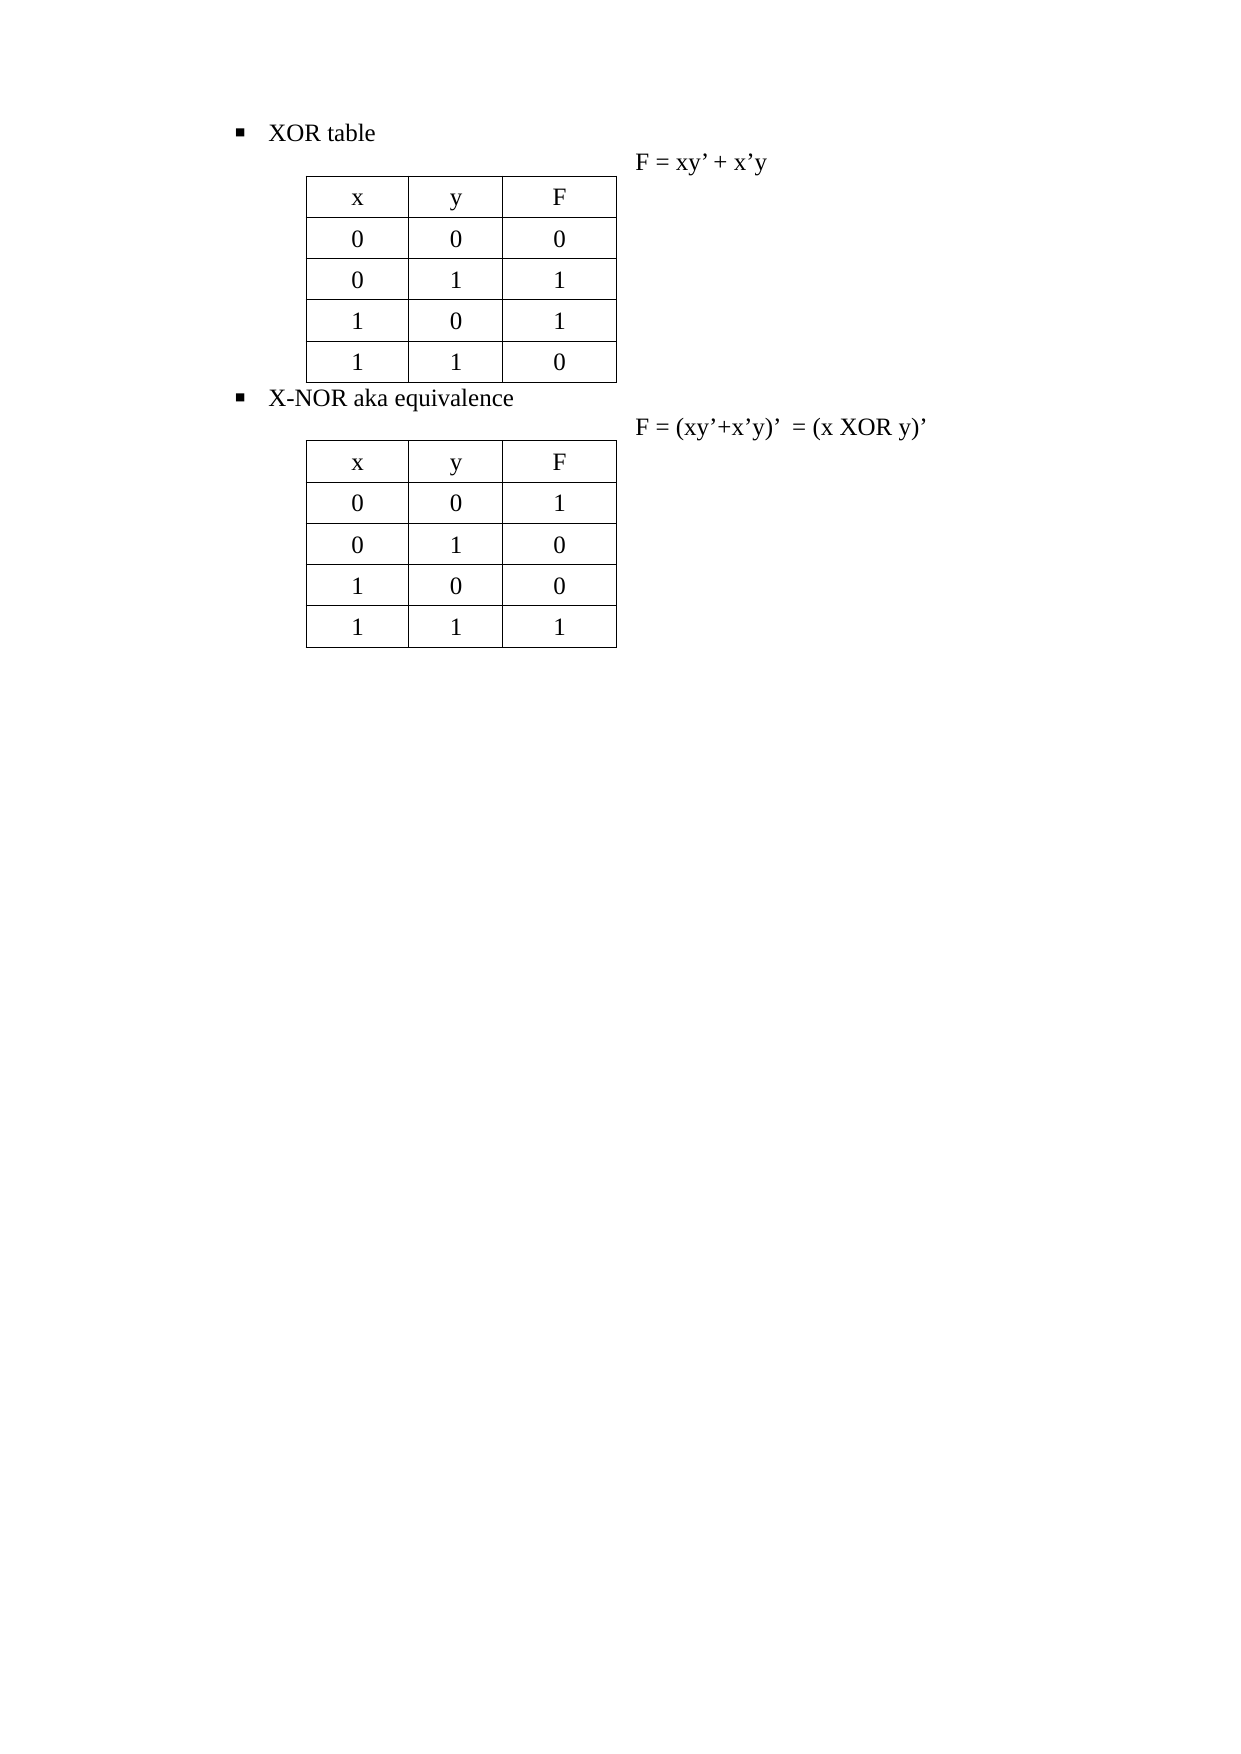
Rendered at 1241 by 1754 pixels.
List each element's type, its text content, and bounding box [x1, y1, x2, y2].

table_cell 1 [409, 606, 502, 647]
table_cell 0 [503, 524, 616, 564]
table_header F [503, 177, 616, 217]
table_header y [409, 177, 502, 217]
table_cell 1 [409, 342, 502, 382]
table_cell 1 [409, 259, 502, 299]
text F = xy’ + x’y [118, 147, 1122, 176]
table_cell 0 [503, 218, 616, 258]
table_cell 0 [503, 565, 616, 605]
table_cell 1 [503, 259, 616, 299]
table_header x [307, 441, 408, 482]
list X-NOR aka equivalence [231, 383, 1122, 412]
table_cell 0 [503, 342, 616, 382]
table_cell 1 [307, 342, 408, 382]
table_cell 1 [307, 606, 408, 647]
table_cell 0 [307, 218, 408, 258]
table_cell 1 [307, 565, 408, 605]
table_cell 1 [307, 300, 408, 341]
table_cell 1 [503, 606, 616, 647]
table_cell 0 [409, 218, 502, 258]
table_cell 0 [307, 483, 408, 523]
table_cell 0 [307, 259, 408, 299]
table_cell 1 [503, 300, 616, 341]
text F = (xy’+x’y)’ = (x XOR y)’ [118, 412, 1122, 440]
table_cell 1 [409, 524, 502, 564]
table_header F [503, 441, 616, 482]
table_cell 0 [307, 524, 408, 564]
table_cell 0 [409, 483, 502, 523]
table_cell 0 [409, 300, 502, 341]
table_cell 0 [409, 565, 502, 605]
table_cell 1 [503, 483, 616, 523]
table_header x [307, 177, 408, 217]
list XOR table [231, 118, 1122, 147]
table_header y [409, 441, 502, 482]
